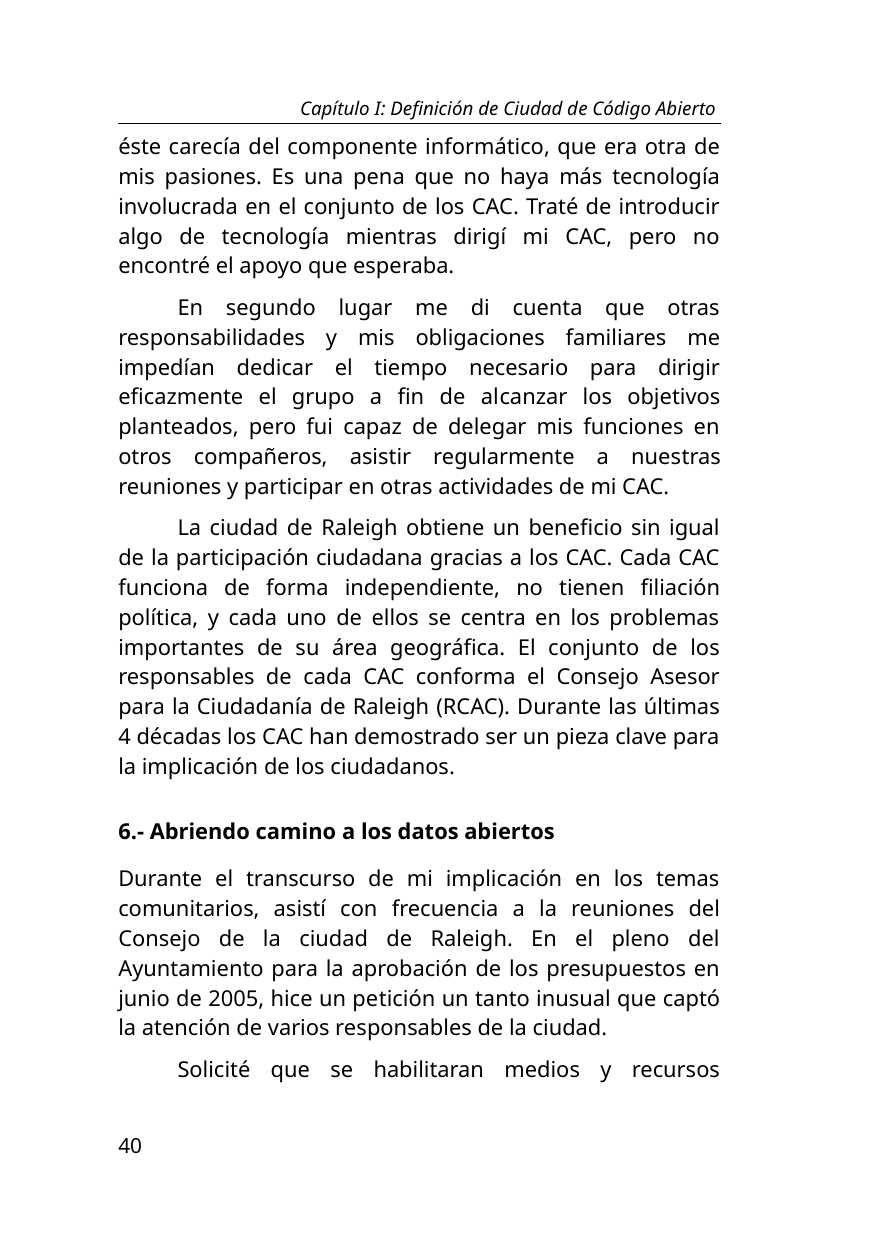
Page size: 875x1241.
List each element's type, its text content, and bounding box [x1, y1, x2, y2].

text En segundo lugar me di cuenta que otras responsabili­dades y mis obligaciones familiares me impedían dedicar el tiempo necesario para dirigir eficazmente el grupo a fin de al­canzar los objetivos planteados, pero fui capaz de delegar mis funciones en otros compañeros, asistir regularmente a nues­tras reuniones y participar en otras actividades de mi CAC. [118, 292, 721, 501]
subtitle 6.- Abriendo camino a los datos abiertos [118, 816, 721, 846]
text Durante el transcurso de mi implicación en los temas comuni­tarios, asistí con frecuencia a la reuniones del Consejo de la ciudad de Raleigh. En el pleno del Ayuntamiento para la aprobación de los presupuestos en junio de 2005, hice un pe­tición un tanto inusual que captó la atención de varios res­ponsables de la ciudad. [118, 863, 721, 1042]
text La ciudad de Raleigh obtiene un beneficio sin igual de la participación ciudadana gracias a los CAC. Cada CAC fun­ciona de forma independiente, no tienen filiación política, y cada uno de ellos se centra en los problemas importantes de su área geográfica. El conjunto de los responsables de cada CAC conforma el Consejo Asesor para la Ciudadanía de Raleigh (RCAC). Durante las últimas 4 décadas los CAC han demostrado ser un pieza clave para la implicación de los ciu­dadanos. [118, 512, 721, 780]
text Solicité que se habilitaran medios y recursos [118, 1054, 721, 1084]
text éste care­cía del componente informático, que era otra de mis pasiones. Es una pena que no haya más tecnología involucrada en el conjunto de los CAC. Traté de introducir algo de tecnología mientras dirigí mi CAC, pero no encontré el apoyo que espe­raba. [118, 131, 721, 280]
